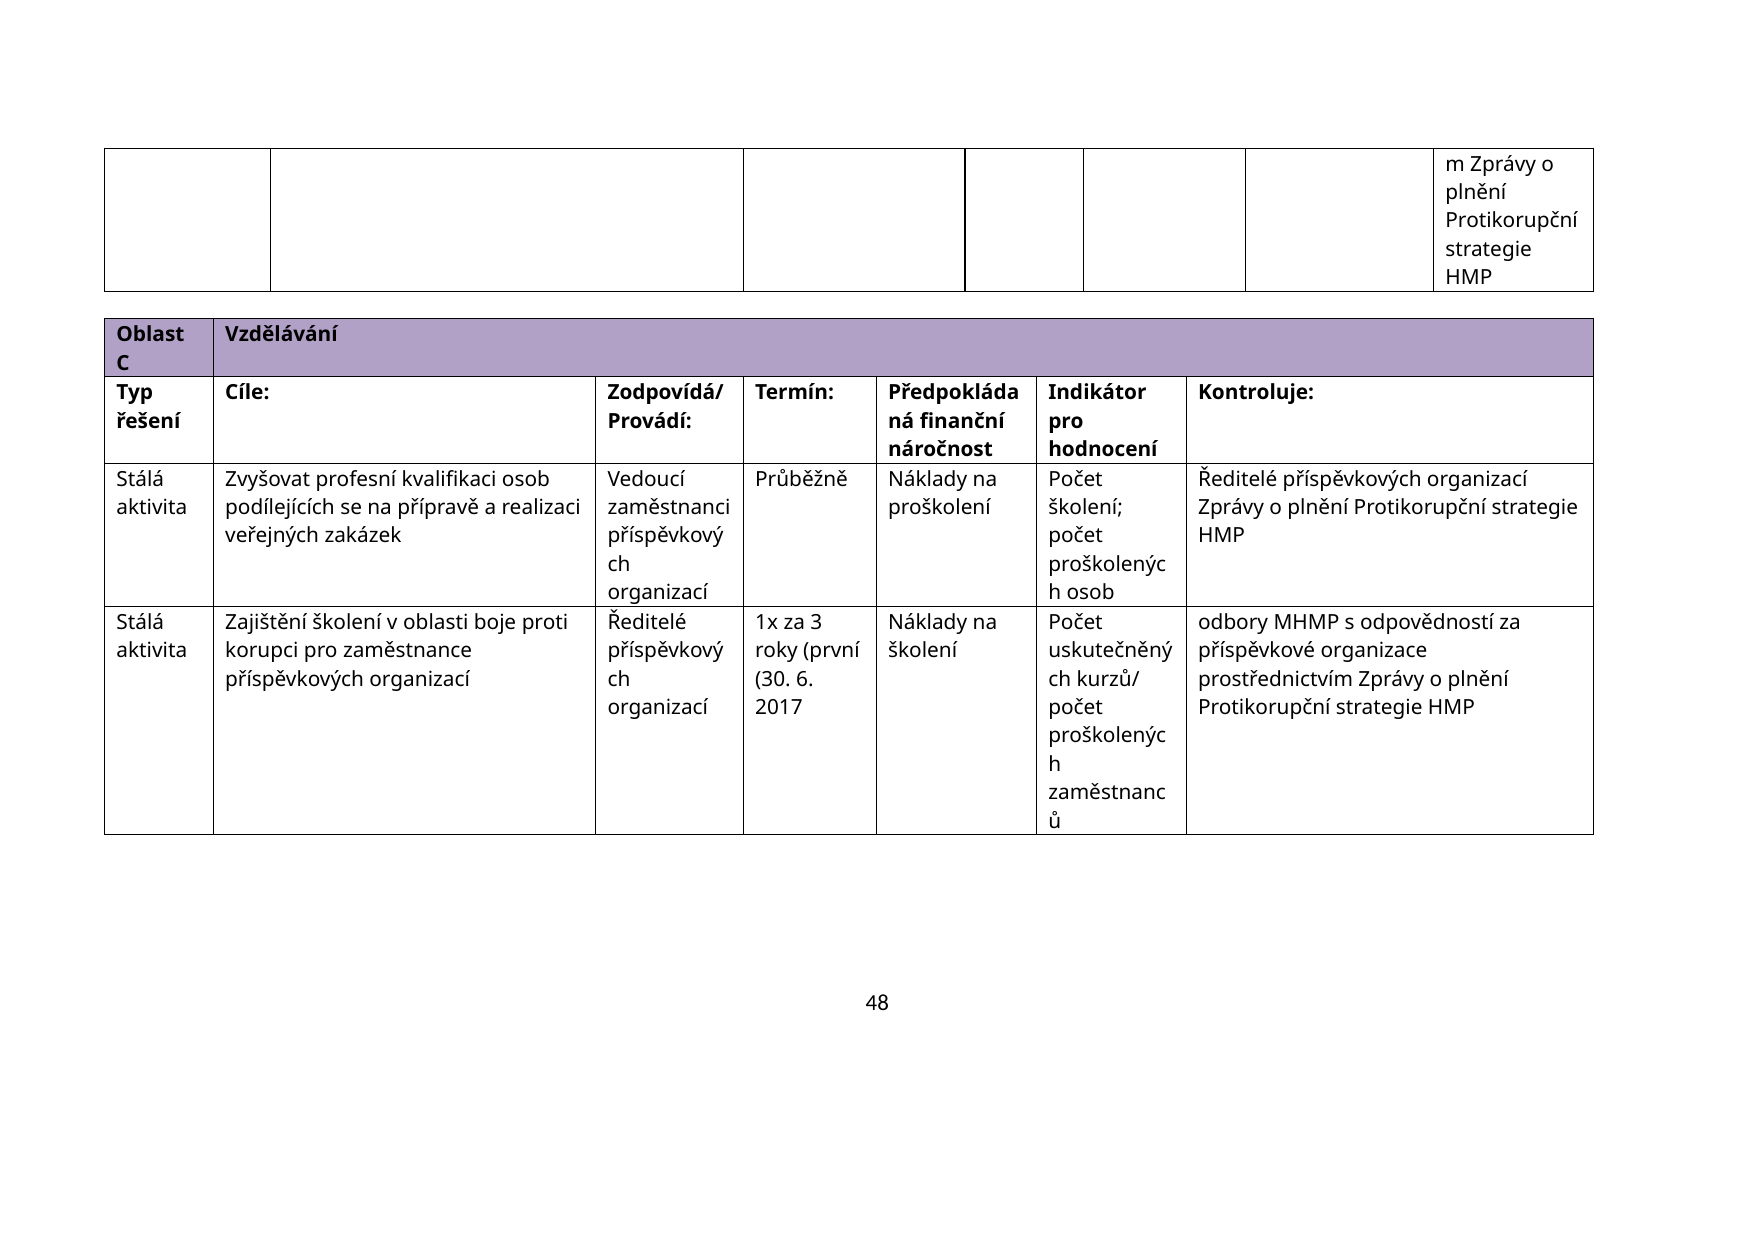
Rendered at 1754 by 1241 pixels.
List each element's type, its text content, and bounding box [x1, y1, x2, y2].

table_cell Typ řešení [105, 377, 213, 463]
table_cell m Zprávy o plnění Protikorupční strategie HMP [1434, 149, 1593, 291]
table_cell Cíle: [214, 377, 595, 463]
table_cell [1084, 149, 1245, 291]
table_cell [744, 149, 964, 291]
table_cell odbory MHMP s odpovědností za příspěvkové organizace prostřednictvím Zprávy o plnění Protikorupční strategie HMP [1187, 607, 1593, 834]
table_cell Indikátor pro hodnocení [1037, 377, 1186, 463]
table_cell Ředitelé příspěvkových organizací Zprávy o plnění Protikorupční strategie HMP [1187, 464, 1593, 606]
table_cell [1246, 149, 1433, 291]
table_cell Předpokládaná finanční náročnost [877, 377, 1036, 463]
table_cell Zvyšovat profesní kvalifikaci osob podílejících se na přípravě a realizaci veřejných zakázek [214, 464, 595, 606]
table_header Vzdělávání [214, 319, 1593, 376]
table_cell Stálá aktivita [105, 607, 213, 834]
table_cell Zajištění školení v oblasti boje proti korupci pro zaměstnance příspěvkových organizací [214, 607, 595, 834]
table_cell Náklady na školení [877, 607, 1036, 834]
table_cell [271, 149, 743, 291]
table_cell [105, 149, 270, 291]
table_cell Kontroluje: [1187, 377, 1593, 463]
table_cell Průběžně [744, 464, 876, 606]
table_cell Náklady na proškolení [877, 464, 1036, 606]
table_header Oblast C [105, 319, 213, 376]
table_cell 1x za 3 roky (první (30. 6. 2017 [744, 607, 876, 834]
table_cell Ředitelé příspěvkových organizací [596, 607, 743, 834]
table_cell [966, 149, 1083, 291]
table_cell Vedoucí zaměstnanci příspěvkových organizací [596, 464, 743, 606]
table_cell Zodpovídá/ Provádí: [596, 377, 743, 463]
table_cell Počet školení; počet proškolených osob [1037, 464, 1186, 606]
table_cell Počet uskutečněných kurzů/ počet proškolených zaměstnanců [1037, 607, 1186, 834]
table_cell Stálá aktivita [105, 464, 213, 606]
table_cell Termín: [744, 377, 876, 463]
